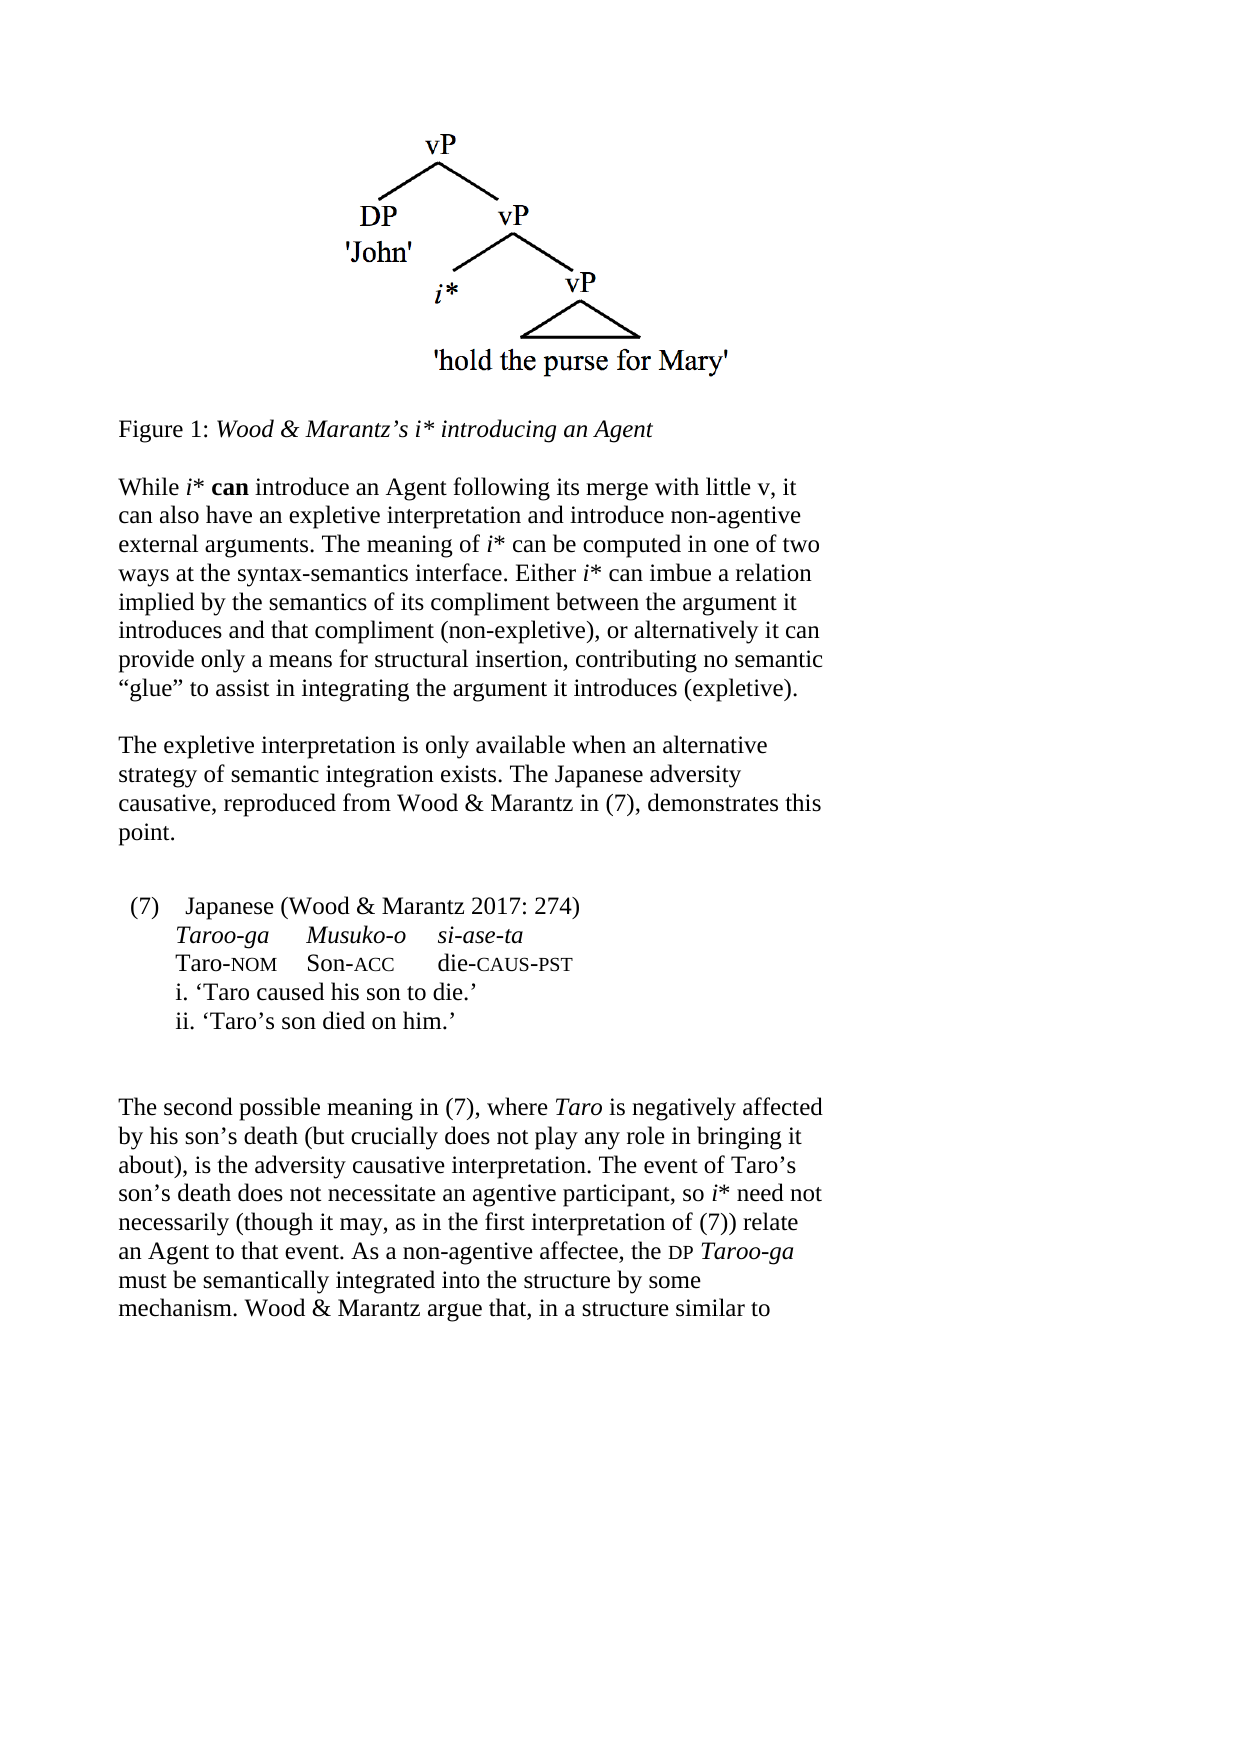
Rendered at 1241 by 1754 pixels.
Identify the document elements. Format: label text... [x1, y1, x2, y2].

text The expletive interpretation is only available when an alternative strategy of semantic integration exists. The Japanese adversity causative, reproduced from Wood & Marantz in (7), demonstrates this point. [118, 731, 827, 846]
table_cell Son-acc [306, 949, 437, 977]
table_cell i. ‘Taro caused his son to die.’ ii. ‘Taro’s son died on him.’ [175, 977, 597, 1035]
table_cell Taro-nom [175, 949, 306, 977]
table_header si-ase-ta [438, 920, 597, 948]
text The second possible meaning in (7), where Taro is negatively affected by his son’s death (but crucially does not play any role in bringing it about), is the adversity causative interpretation. The event of Taro’s son’s death does not necessitate an agentive participant, so i* need not necessarily (though it may, as in the first interpretation of (7)) relate an Agent to that event. As a non-agentive affectee, the dp Taroo-ga must be semantically integrated into the structure by some mechanism. Wood & Marantz argue that, in a structure similar to [118, 1092, 827, 1322]
text While i* can introduce an Agent following its merge with little v, it can also have an expletive interpretation and introduce non-agentive external arguments. The meaning of i* can be computed in one of two ways at the syntax-semantics interface. Either i* can imbue a relation implied by the semantics of its compliment between the argument it introduces and that compliment (non-expletive), or alternatively it can provide only a means for structural insertion, contributing no semantic “glue” to assist in integrating the argument it introduces (expletive). [118, 472, 827, 702]
table_cell die-caus-pst [438, 949, 597, 977]
picture [293, 118, 748, 386]
table_header Musuko-o [306, 920, 437, 948]
list Japanese (Wood & Marantz 2017: 274) [130, 891, 827, 920]
text Figure 1: Wood & Marantz’s i* introducing an Agent [118, 414, 827, 443]
table_header Taroo-ga [175, 920, 306, 948]
